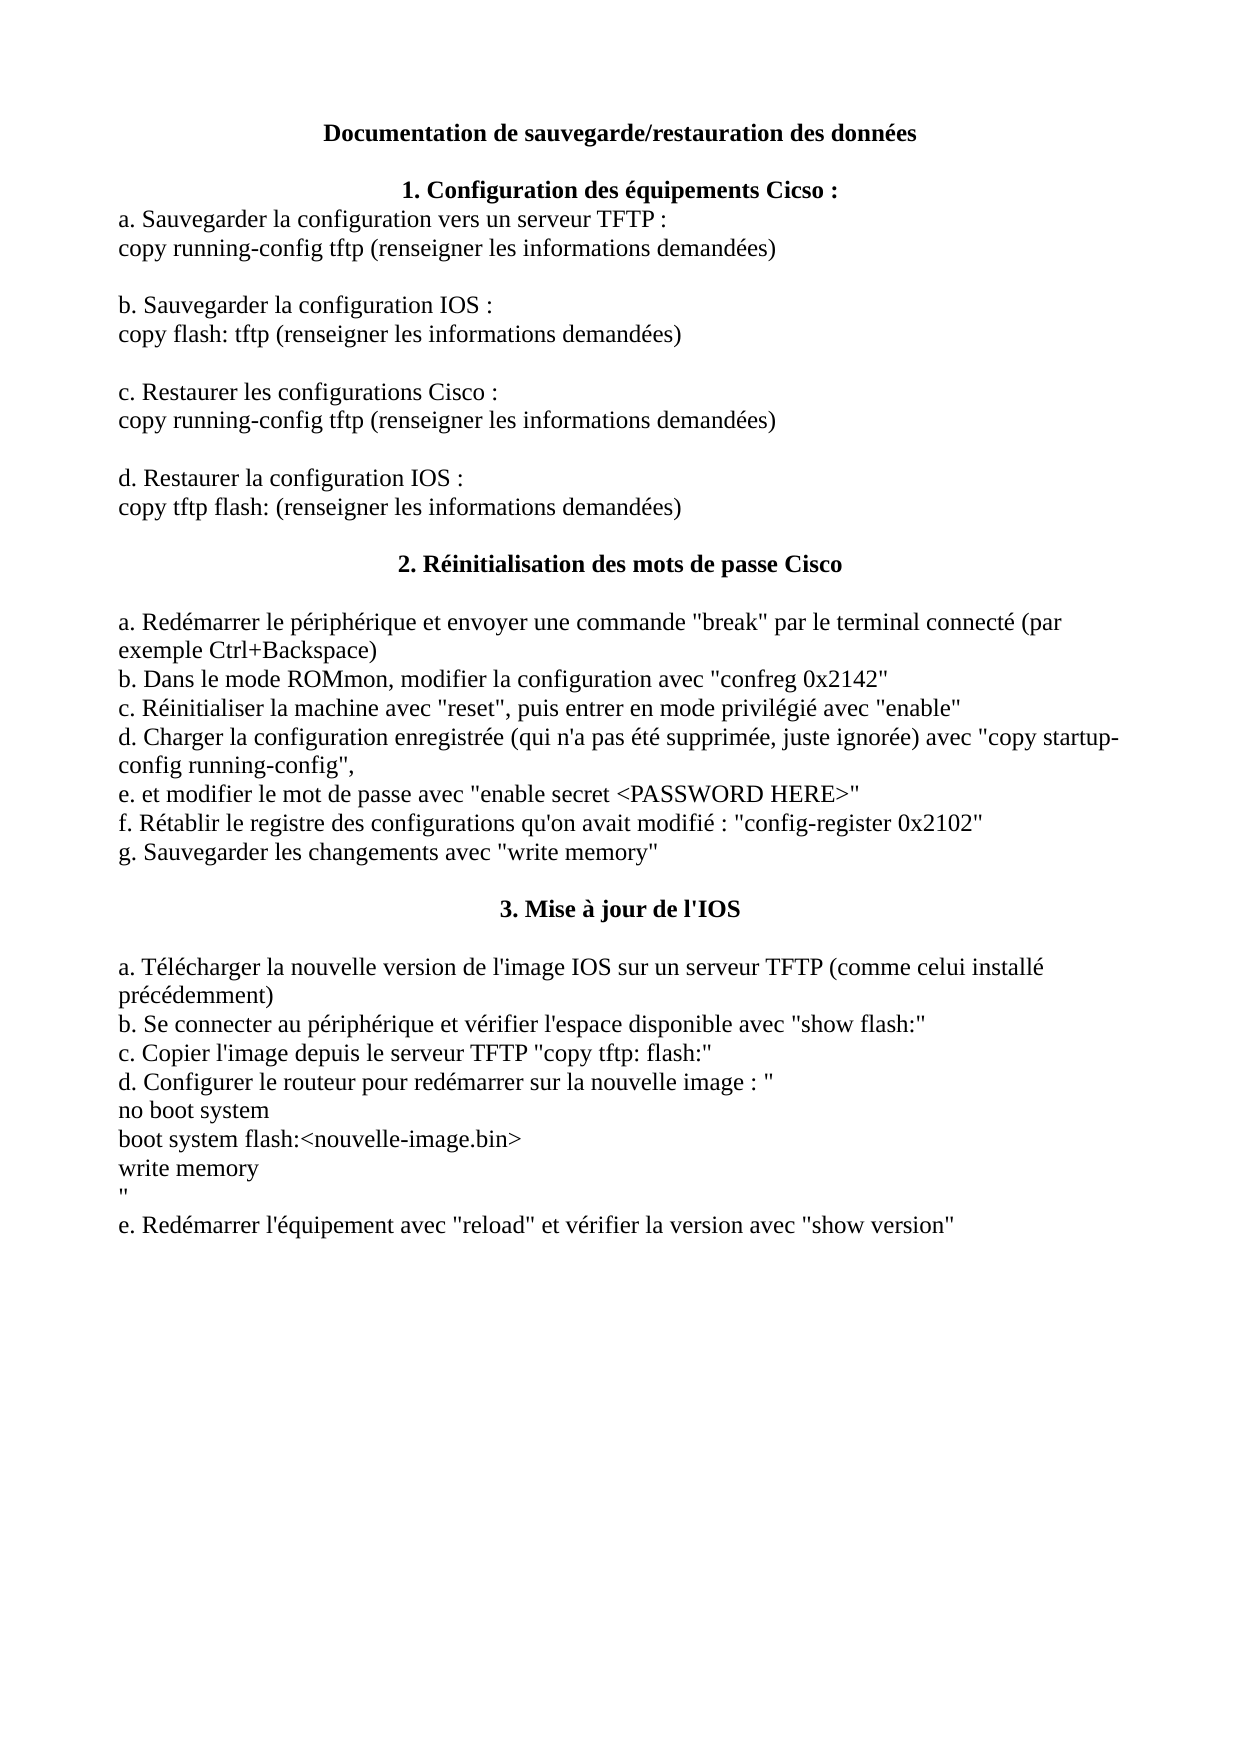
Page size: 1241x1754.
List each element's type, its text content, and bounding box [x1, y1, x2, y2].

text b. Sauvegarder la configuration IOS : [118, 291, 1122, 319]
text copy running-config tftp (renseigner les informations demandées) [118, 233, 1122, 262]
text 2. Réinitialisation des mots de passe Cisco [118, 549, 1122, 578]
text b. Dans le mode ROMmon, modifier la configuration avec "confreg 0x2142" [118, 664, 1122, 693]
text d. Restaurer la configuration IOS : [118, 463, 1122, 492]
text copy tftp flash: (renseigner les informations demandées) [118, 492, 1122, 521]
text c. Réinitialiser la machine avec "reset", puis entrer en mode privilégié avec "enable" [118, 693, 1122, 722]
text copy running-config tftp (renseigner les informations demandées) [118, 406, 1122, 434]
text b. Se connecter au périphérique et vérifier l'espace disponible avec "show flash:" [118, 1009, 1122, 1038]
text a. Redémarrer le périphérique et envoyer une commande "break" par le terminal connecté (par exemple Ctrl+Backspace) [118, 607, 1122, 664]
text 3. Mise à jour de l'IOS [118, 894, 1122, 923]
text copy flash: tftp (renseigner les informations demandées) [118, 319, 1122, 348]
text boot system flash:<nouvelle-image.bin> [118, 1124, 1122, 1153]
text Documentation de sauvegarde/restauration des données [118, 118, 1122, 147]
text d. Charger la configuration enregistrée (qui n'a pas été supprimée, juste ignorée) avec "copy startup-config running-config", [118, 722, 1122, 779]
text d. Configurer le routeur pour redémarrer sur la nouvelle image : " [118, 1067, 1122, 1096]
text 1. Configuration des équipements Cicso : [118, 176, 1122, 204]
text " [118, 1182, 1122, 1211]
text c. Restaurer les configurations Cisco : [118, 377, 1122, 406]
text g. Sauvegarder les changements avec "write memory" [118, 837, 1122, 866]
text no boot system [118, 1096, 1122, 1124]
text write memory [118, 1153, 1122, 1182]
text a. Sauvegarder la configuration vers un serveur TFTP : [118, 204, 1122, 233]
text c. Copier l'image depuis le serveur TFTP "copy tftp: flash:" [118, 1038, 1122, 1067]
text f. Rétablir le registre des configurations qu'on avait modifié : "config-register 0x2102" [118, 808, 1122, 837]
text e. Redémarrer l'équipement avec "reload" et vérifier la version avec "show version" [118, 1211, 1122, 1239]
text e. et modifier le mot de passe avec "enable secret <PASSWORD HERE>" [118, 779, 1122, 808]
text a. Télécharger la nouvelle version de l'image IOS sur un serveur TFTP (comme celui installé précédemment) [118, 952, 1122, 1009]
